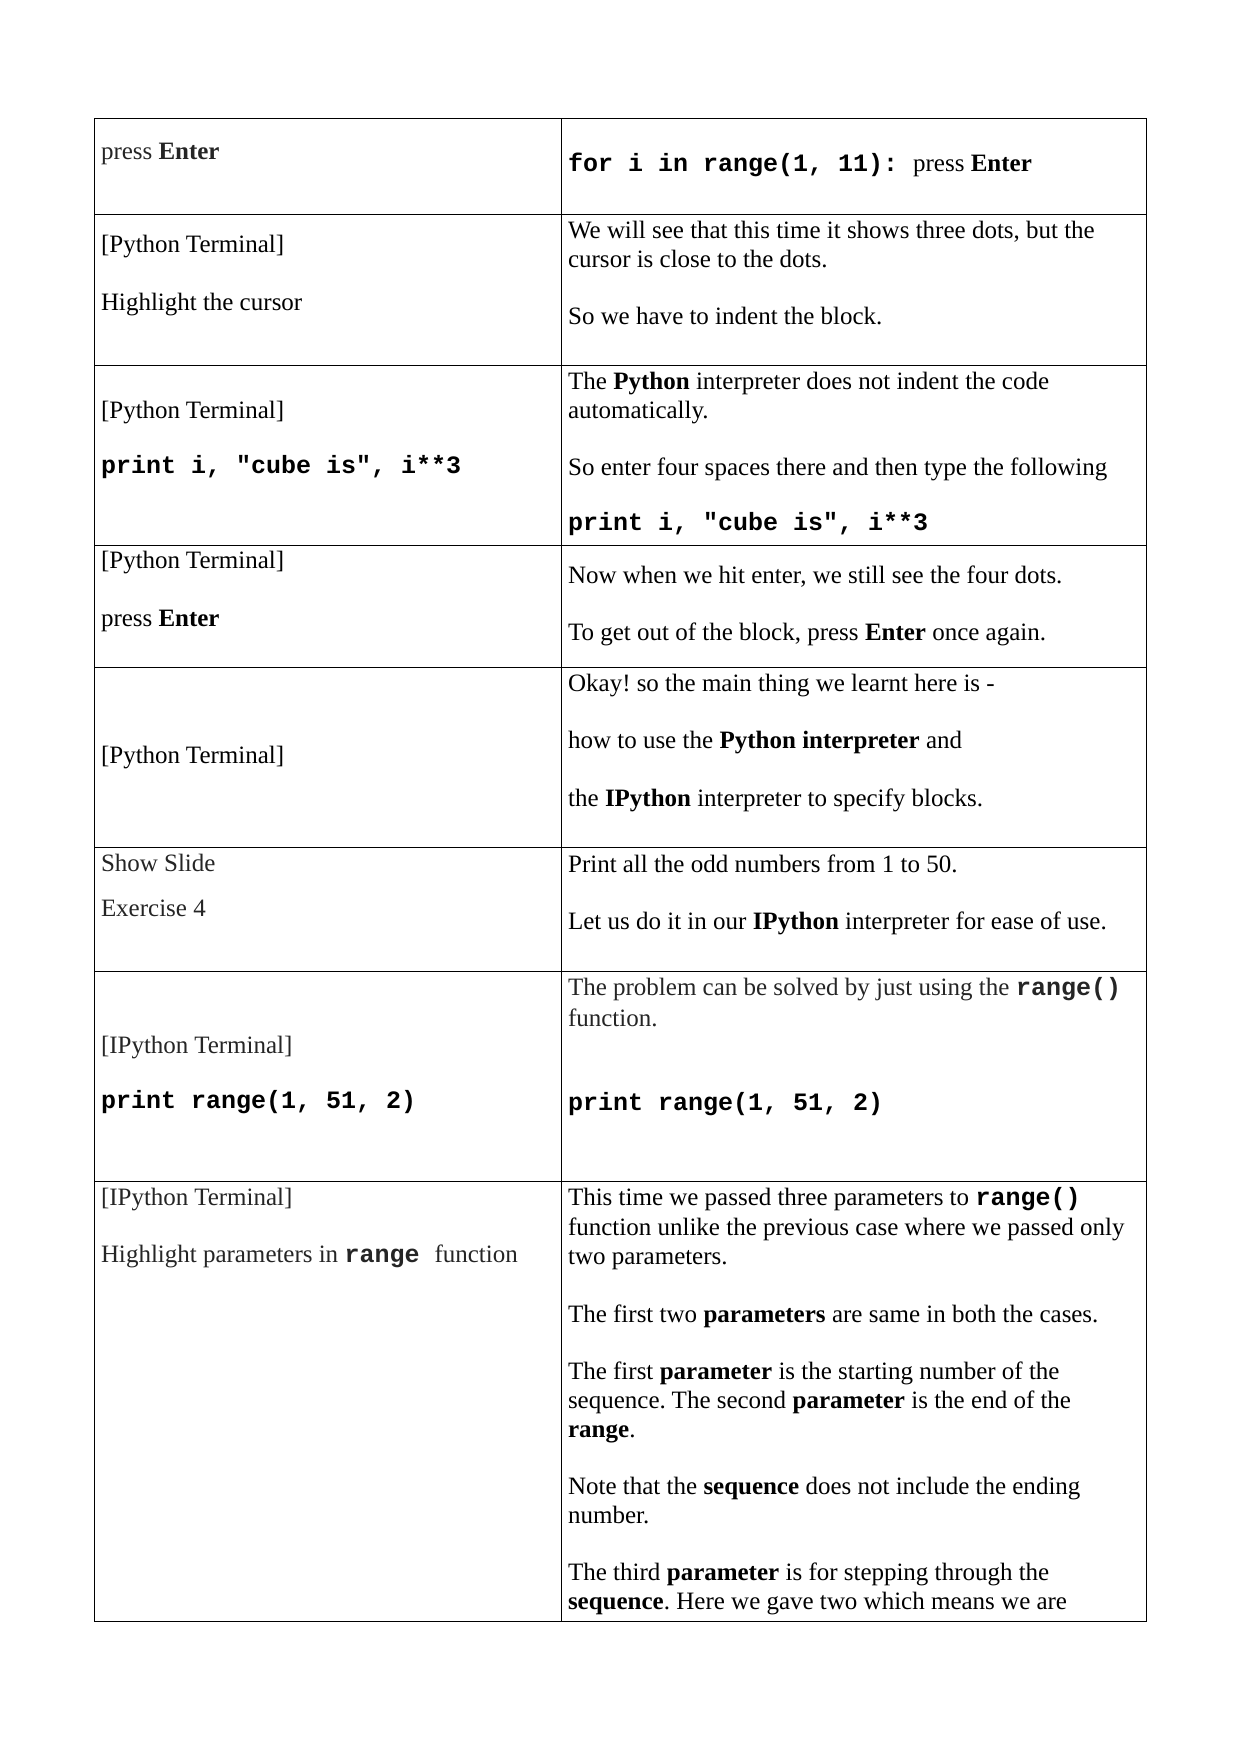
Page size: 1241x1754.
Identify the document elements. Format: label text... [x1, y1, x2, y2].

table_cell Okay! so the main thing we learnt here is - how to use the Python interpreter and the IPython interpreter to specify blocks. [562, 668, 1146, 847]
table_cell [IPython Terminal] print range(1, 51, 2) [95, 972, 561, 1181]
table_cell The Python interpreter does not indent the code automatically. So enter four spaces there and then type the following print i, "cube is", i**3 [562, 366, 1146, 544]
table_cell The problem can be solved by just using the range() function. print range(1, 51, 2) [562, 972, 1146, 1181]
table_cell Now when we hit enter, we still see the four dots. To get out of the block, press Enter once again. [562, 546, 1146, 667]
table_cell [Python Terminal] press Enter [95, 546, 561, 667]
table_cell Show Slide Exercise 4 [95, 848, 561, 971]
table_cell for i in range(1, 11): press Enter [562, 119, 1146, 214]
table_cell This time we passed three parameters to range() function unlike the previous case where we passed only two parameters. The first two parameters are same in both the cases. The first parameter is the starting number of the sequence. The second parameter is the end of the range. Note that the sequence does not include the ending number. The third parameter is for stepping through the sequence. Here we gave two which means we are [562, 1182, 1146, 1621]
table_cell [IPython Terminal] Highlight parameters in range function [95, 1182, 561, 1621]
table_cell press Enter [95, 119, 561, 214]
table_cell [Python Terminal] Highlight the cursor [95, 215, 561, 365]
table_cell We will see that this time it shows three dots, but the cursor is close to the dots. So we have to indent the block. [562, 215, 1146, 365]
table_cell [Python Terminal] print i, "cube is", i**3 [95, 366, 561, 544]
table_cell Print all the odd numbers from 1 to 50. Let us do it in our IPython interpreter for ease of use. [562, 848, 1146, 971]
table_cell [Python Terminal] [95, 668, 561, 847]
